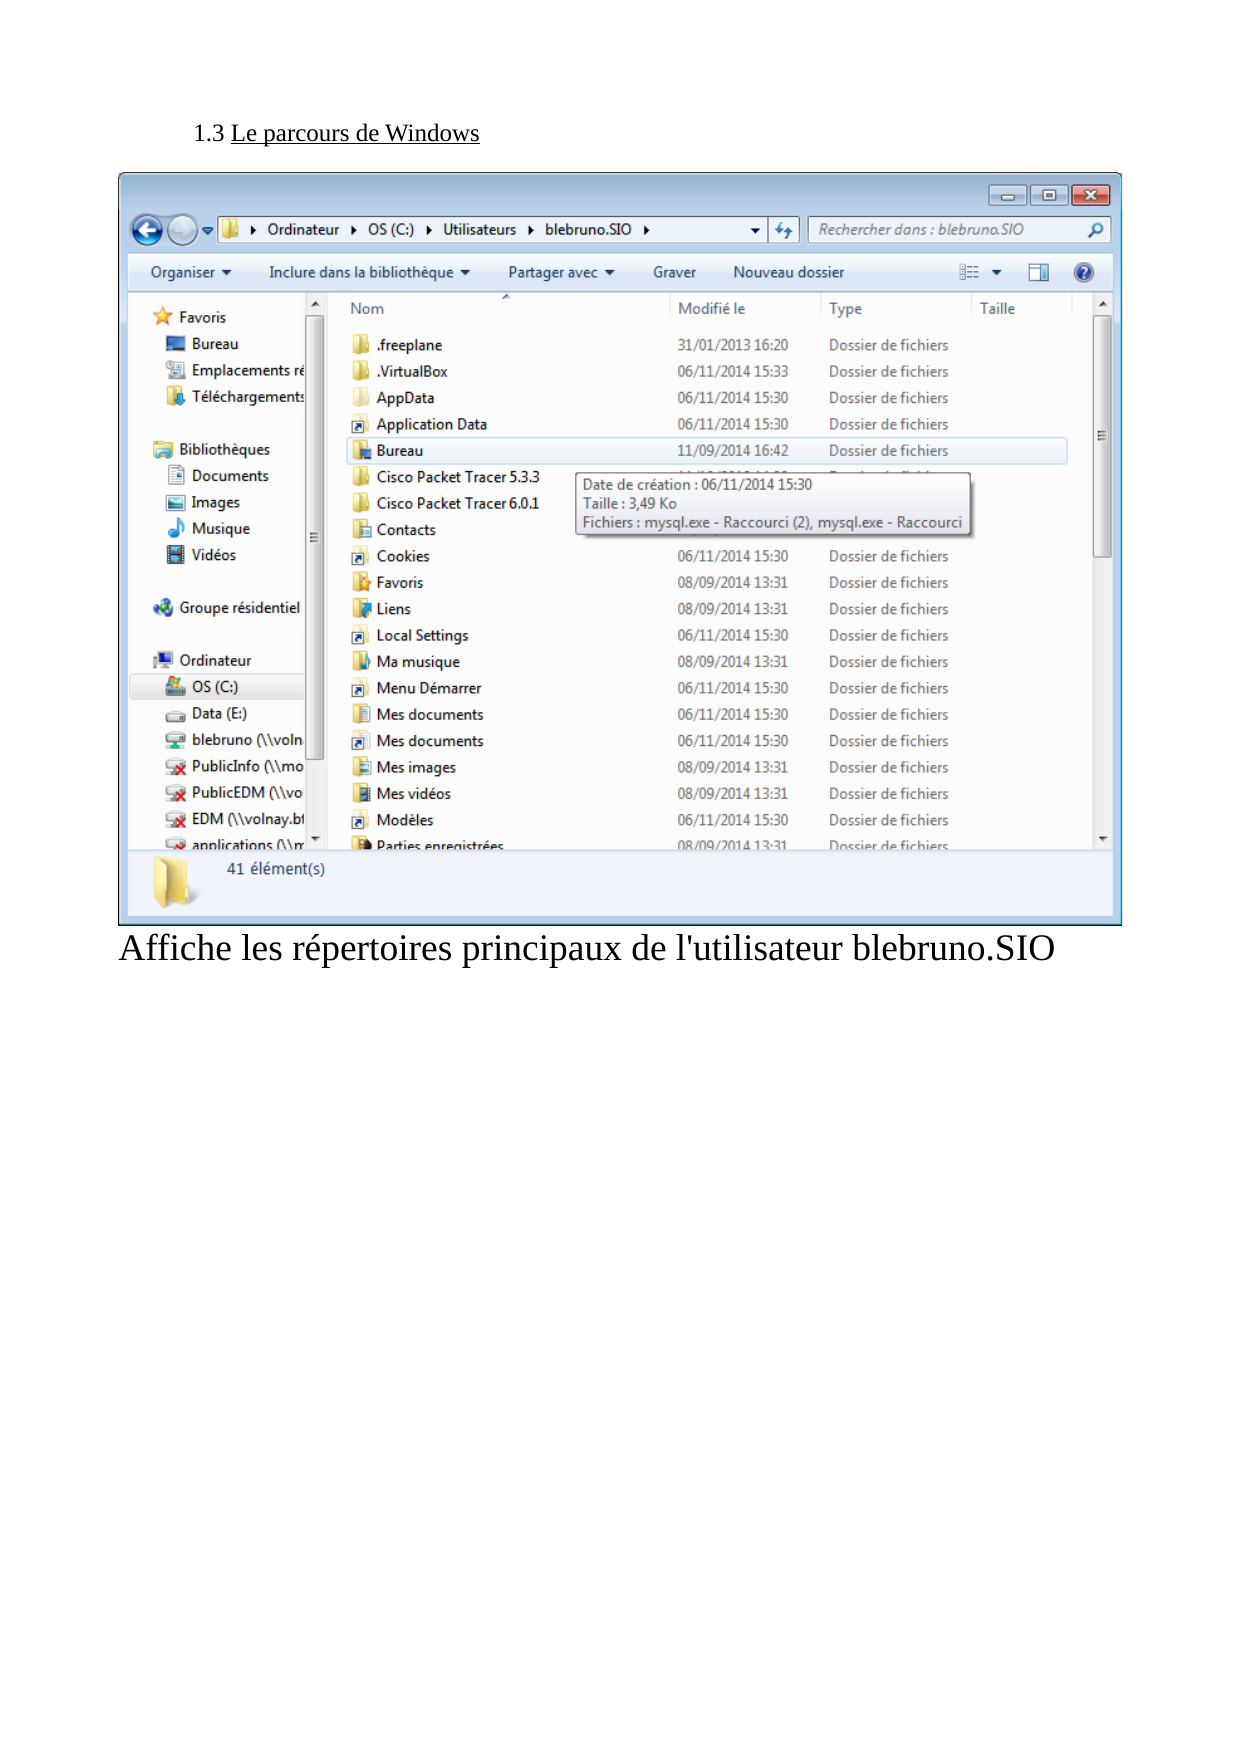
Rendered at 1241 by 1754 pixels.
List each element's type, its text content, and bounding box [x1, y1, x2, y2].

text Affiche les répertoires principaux de l'utilisateur blebruno.SIO [118, 926, 1122, 969]
list Le parcours de Windows [193, 118, 1122, 147]
text [118, 147, 1122, 172]
picture [118, 172, 1123, 926]
